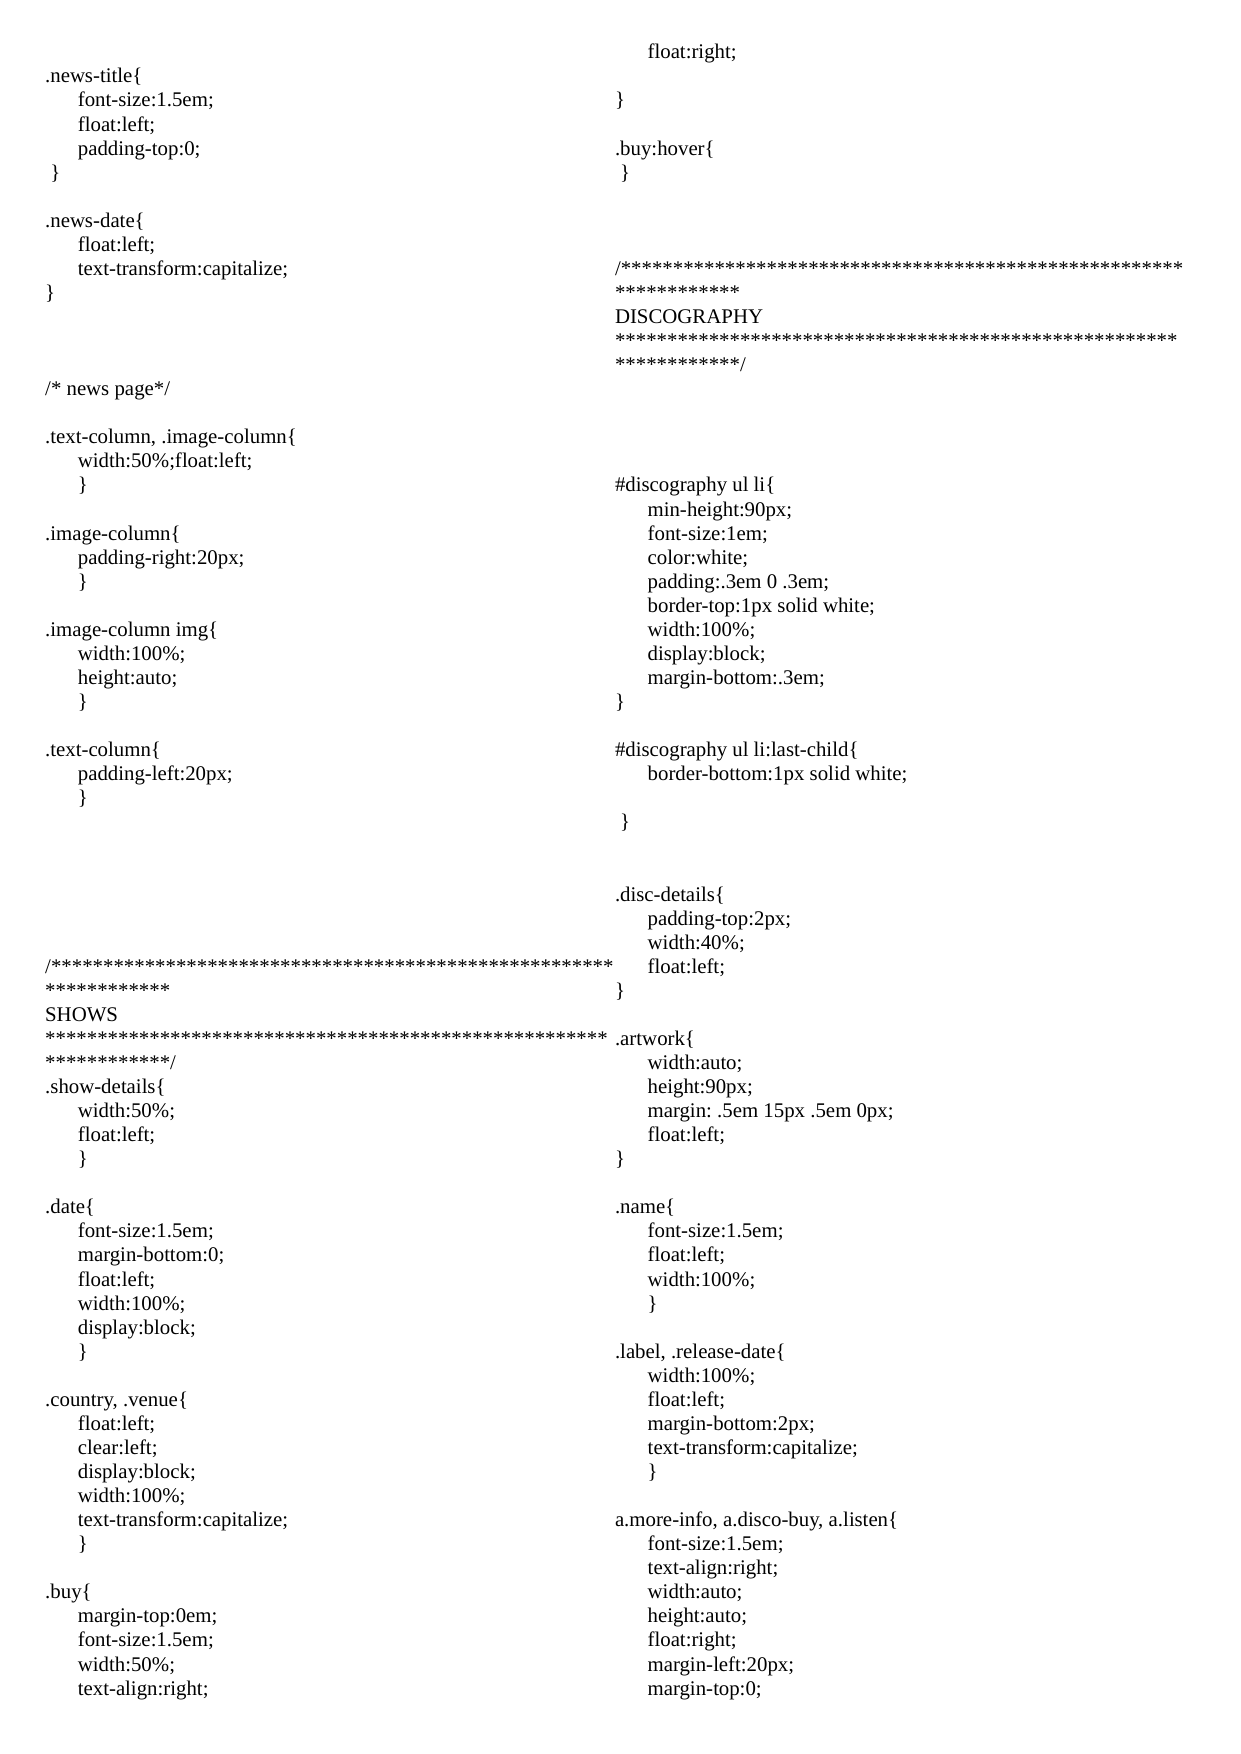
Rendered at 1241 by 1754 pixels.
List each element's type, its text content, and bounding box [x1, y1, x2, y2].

text 0 5px 0; height:2em; } .subscribe-button{ height:2em; width:150px; background:transparent; color:#ffffff; border:2px solid white; margin-bottom:.5em; } .subscribe-button:hover{ color:yellow; border:2px solid yellow; margin-bottom:.5em; } /****************************************************************** NEWS ******************************************************************/ /*news list*/ #news ul{ list-style:none; margin:0 0 2em ; padding:0; } #news ul li{ border-top:1px solid white; } #news ul li:last-child{ border-bottom:1px solid white; } #news ul li{ min-height:90px; font-size:1em; color:white; padding:.3em 0 .3em; width:100%; display:block; } #news ul li:hover{ cursor:pointer; color:yellow; } .news-thumb{ width:100%; margin: .5em 15px 1em 0px; float:left; } .news-title{ font-size:1.5em; float:left; padding-top:.5em; width:100%; } .news-date{ float:left; text-transform:capitalize; width:100%; padding-bottom:1em; } .news-body { float:left; width:100%; } .read-more{ margin-top:.5em; margin-bottom:1em; font-size:1em; text-align:left; width:auto; height:auto; float:left; width:100%; text-transform:capitalize; } /*news page*/ .text-column h2{ margin-bottom:1em; margin-top:0; font-weight: normal; font-style: normal; } .image-column img{ width:100%; height:auto; margin-bottom:1em; padding-bottom:1em; } /****************************************************************** SHOWS ******************************************************************/ #shows ul{ list-style:none; margin:0; padding:0; } #shows ul li{ min-height:3em; font-size:1em; line-height:1.5; padding:.3em 0 .3em; color:white; border-top:1px solid white; width:100%; display:block; margin-bottom:1.5em; } #shows ul li:last-child{ border-bottom:1px solid white; padding-bottom:1.5em; } .date{ font-size:1.5em; margin-bottom:.em; float:left; width:100%; display:inline-block; } .country, .venue{ float:left; display:block; width:100%; text-transform:capitalize; } .buy{ margin-top:.5em; font-size:1.5em; width:100%; text-align:left; float:left; } .buy:hover{ } /****************************************************************** DISCOGRAPHY ******************************************************************/ #discography ul{ list-style:none; margin:0 0 3em ; padding:0; } #discography ul li{ min-height:90px; font-size:1em; padding:.3em 0 .3em; color:white; border-top:1px solid white; width:100%; display:block; } #discography ul li:last-child{ border-bottom:1px solid white; } .artwork{ width:70%; height:auto; margin: .5em 15px 1em 0px; float:left; } .name{ font-size:1.5em; margin-right:.3em; float:left; width:100%; } .label, .release-date{ width:100%; float:left; text-transform:capitalize; } a.disco-buy{ padding-top:2px; margin-top:.5em; font-size:1em; text-align:left; width:auto; height:auto; float:left; width:100%; text-transform:capitalize; } .more-info{ padding-top:2px; font-size:1em; text-align:left; width:auto; height:auto; float:left; width:100%; text-transform:capitalize; margin-bottom:1em; } a.listen{ padding-top:2px; font-size:1em; text-align:left; width:auto; height:auto; float:left; width:100%; text-transform:capitalize; } a.buy:hover{ } .links{ margin-top:1em; display:block; float:left; width:100%; } .links a{ font-size:1.5em; float:left; clear:none; margin-right:1em; } /****************************************************************** VIDEOS ******************************************************************/ /*video list styles*/ #videos ul{ list-style:none; margin:0 0 2em ; padding:0; } #videos ul li{ border-top:1px solid white; } #videos ul li:last-child{ border-bottom:1px solid white; } #videos ul li{ min-height:90px; font-size:1em; color:white; padding:.3em 0 .3em; width:100%; display:block; padding-bottom:1.5em; } #videos ul li:hover{ cursor:pointer; color:yellow; } .video-name{ font-size:1.5em; } .watch{ display:none; } /*video page styles*/ .video-wrapper{ width:100%; max-width:800px; margin:0 auto 0; } .video-container { height:100%;max-width:800px; position: relative; padding-bottom: 56.25%; padding-top: 30px; height: 0; overflow: hidden; } .video-container iframe, .video-container .youtube, .video-container object, .video-container embed { position: absolute; top: 0; left: 0; width: 100%; height: 100%; border:none; } .youtube .play:hover{ filter:alpha(opacity=70); opacity:.7; } .video-holder{ position:absolute; top:0; left:0; width:100%; height:100%; } .play-button{ width:50px;height:50px; background-image:url('img/play-button.png'); position:absolute; top:50%;left:50%; margin: -25px 0 0 -25px; cursor:pointer; } .play-button:hover{ opacity:.7;} .video-description{ display:block; float:left; margin-top:1em; font-size:.875em; line-height:1.5em; } /****************************************************************** BOTH DESKTOPS AND TABLETS USE THESE... ******************************************************************/ @media screen and (min-width: 600px) { /****************************************************************** GENERAL ******************************************************************/ body {width:100%;font-size:16px;} /****************************************************************** LANDING PAGE ******************************************************************/ #home .page-footer{ position:absolute; float:none; } #home .page-footer a{ display:inline; text-align:left; width:auto; font-size:.875em; } .social-links{ float:right; text-align:right; } .social-links a{ padding:0 0 0 .5em; } #home a.arrow-link{ position:absolute; width:13px; height:20px; top:15px; left:50%; margin-left:-7px; background:url('img/arrow2.png'); -webkit-background-size: cover; -moz-background-size: cover; -o-background-size: cover; background-repeat:no-repeat; background-position:center center; } /****************************************************************** NEWS ******************************************************************/ /*news list*/ #news ul li{ min-height:90px; font-size:1em; color:white; padding:.3em 0 .3em; width:100%; display:block; } .news-details{ padding-top:2px; padding-top:2px; width:70%; float:left; } .news-thumb{ width:50%; /*max-width:120px;*/ height:auto; margin: .5em 0 .5em 0px; float:left; } .news-title{ font-size:1.5em; float:left; padding-top:0; } .news-date{ float:left; text-transform:capitalize; } /* news page*/ .text-column, .image-column{ width:50%;float:left; } .image-column{ padding-right:20px; } .image-column img{ width:100%; height:auto; } .text-column{ padding-left:20px; } /****************************************************************** SHOWS ******************************************************************/ .show-details{ width:50%; float:left; } .date{ font-size:1.5em; margin-bottom:0; float:left; width:100%; display:block; } .country, .venue{ float:left; clear:left; display:block; width:100%; text-transform:capitalize; } .buy{ margin-top:0em; font-size:1.5em; width:50%; text-align:right; float:right; } .buy:hover{ } /****************************************************************** DISCOGRAPHY ******************************************************************/ #discography ul li{ min-height:90px; font-size:1em; color:white; padding:.3em 0 .3em; border-top:1px solid white; width:100%; display:block; margin-bottom:.3em; } #discography ul li:last-child{ border-bottom:1px solid white; } .disc-details{ padding-top:2px; width:40%; float:left; } .artwork{ width:auto; height:90px; margin: .5em 15px .5em 0px; float:left; } .name{ font-size:1.5em; float:left; width:100%; } .label, .release-date{ width:100%; float:left; margin-bottom:2px; text-transform:capitalize; } a.more-info, a.disco-buy, a.listen{ font-size:1.5em; text-align:right; width:auto; height:auto; float:right; margin-left:20px; margin-top:0; } a.buy:hover{ } /****************************************************************** VIDEOS ******************************************************************/ /*video list styles*/ #videos ul li{ min-height:90px; font-size:1em; color:white; padding:.3em 0 .3em; width:100%; display:block; padding-bottom:0em; } #videos ul li:last-child{ } .video-thumb{ } .video-name{ font-size:1.5em; } .year{ } .watch{ display:none; } .video-description{ width:50%; } }/*****end tablet mobile styles******/ /***************************************************************** ****************************************************************** ****************************************************************** DESKTOP ****************************************************************** ****************************************************************** *****************************************************************/ @media screen and (min-width: 800px) { body{font-size:15px;} /****************************************************************** MENU for desktop ******************************************************************/ .no-touch #menu-button, .no-touch #back-button{display:none;} .no-touch #menu{ position:fixed; top:0;left:0; width:100%; height:auto; background:transparent; padding:40px 40px 40px; text-align:justify; font-size:20px; z-index:10000; display:block; list-style:none; opacity:1; } .no-touch #menu ul{ margin:0; padding:0; } .no-touch #menu li{ margin:0; font-size:1em; display:inline-block; *display:inline; zoom: 1; } .no-touch #menu ul:after { content: ""; display: [45, 39, 1184, 1699]
